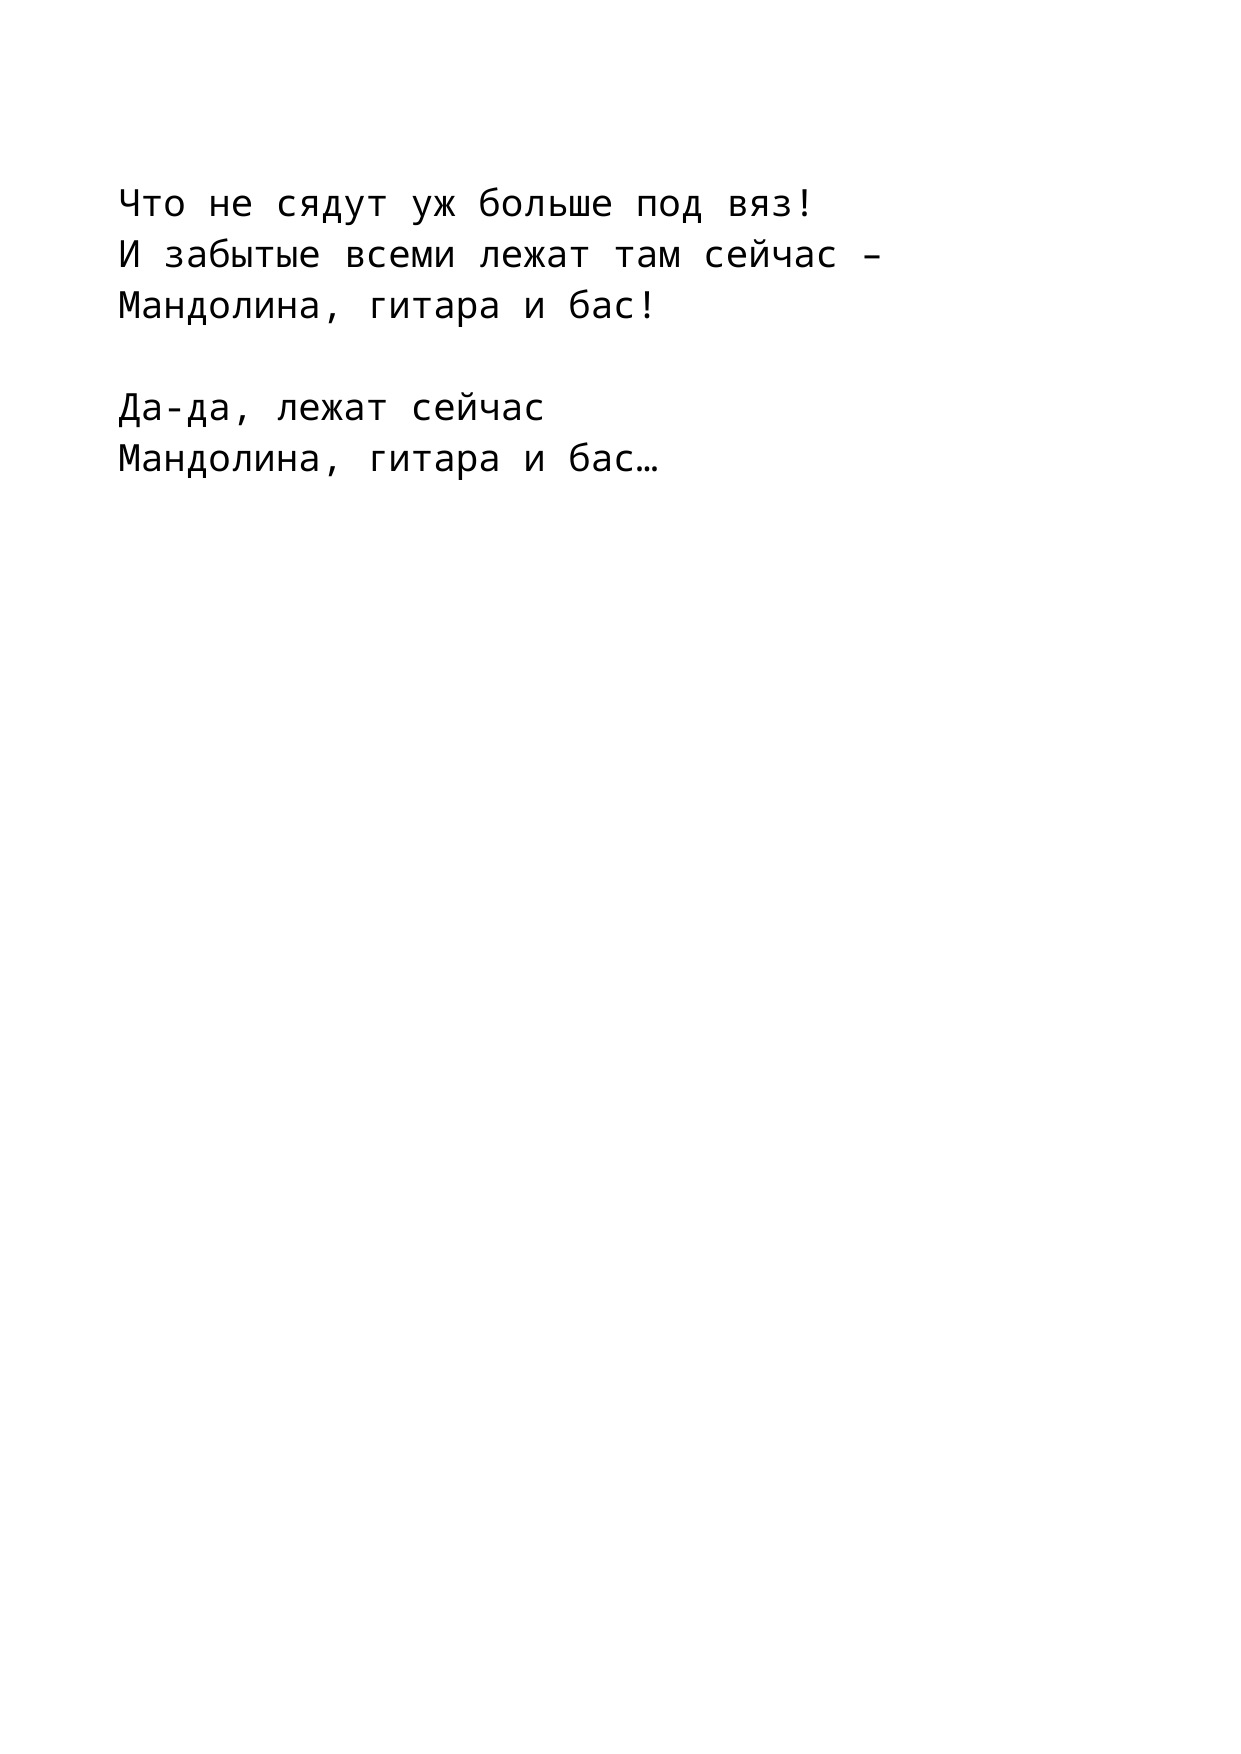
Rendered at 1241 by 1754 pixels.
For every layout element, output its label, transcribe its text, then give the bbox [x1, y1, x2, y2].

text Мандолина, гитара и бас… [118, 432, 1122, 483]
text Что не сядут уж больше под вяз! [118, 176, 1122, 227]
text И забытые всеми лежат там сейчас – [118, 227, 1122, 278]
text Да-да, лежат сейчас [118, 381, 1122, 432]
text Мандолина, гитара и бас! [118, 278, 1122, 329]
